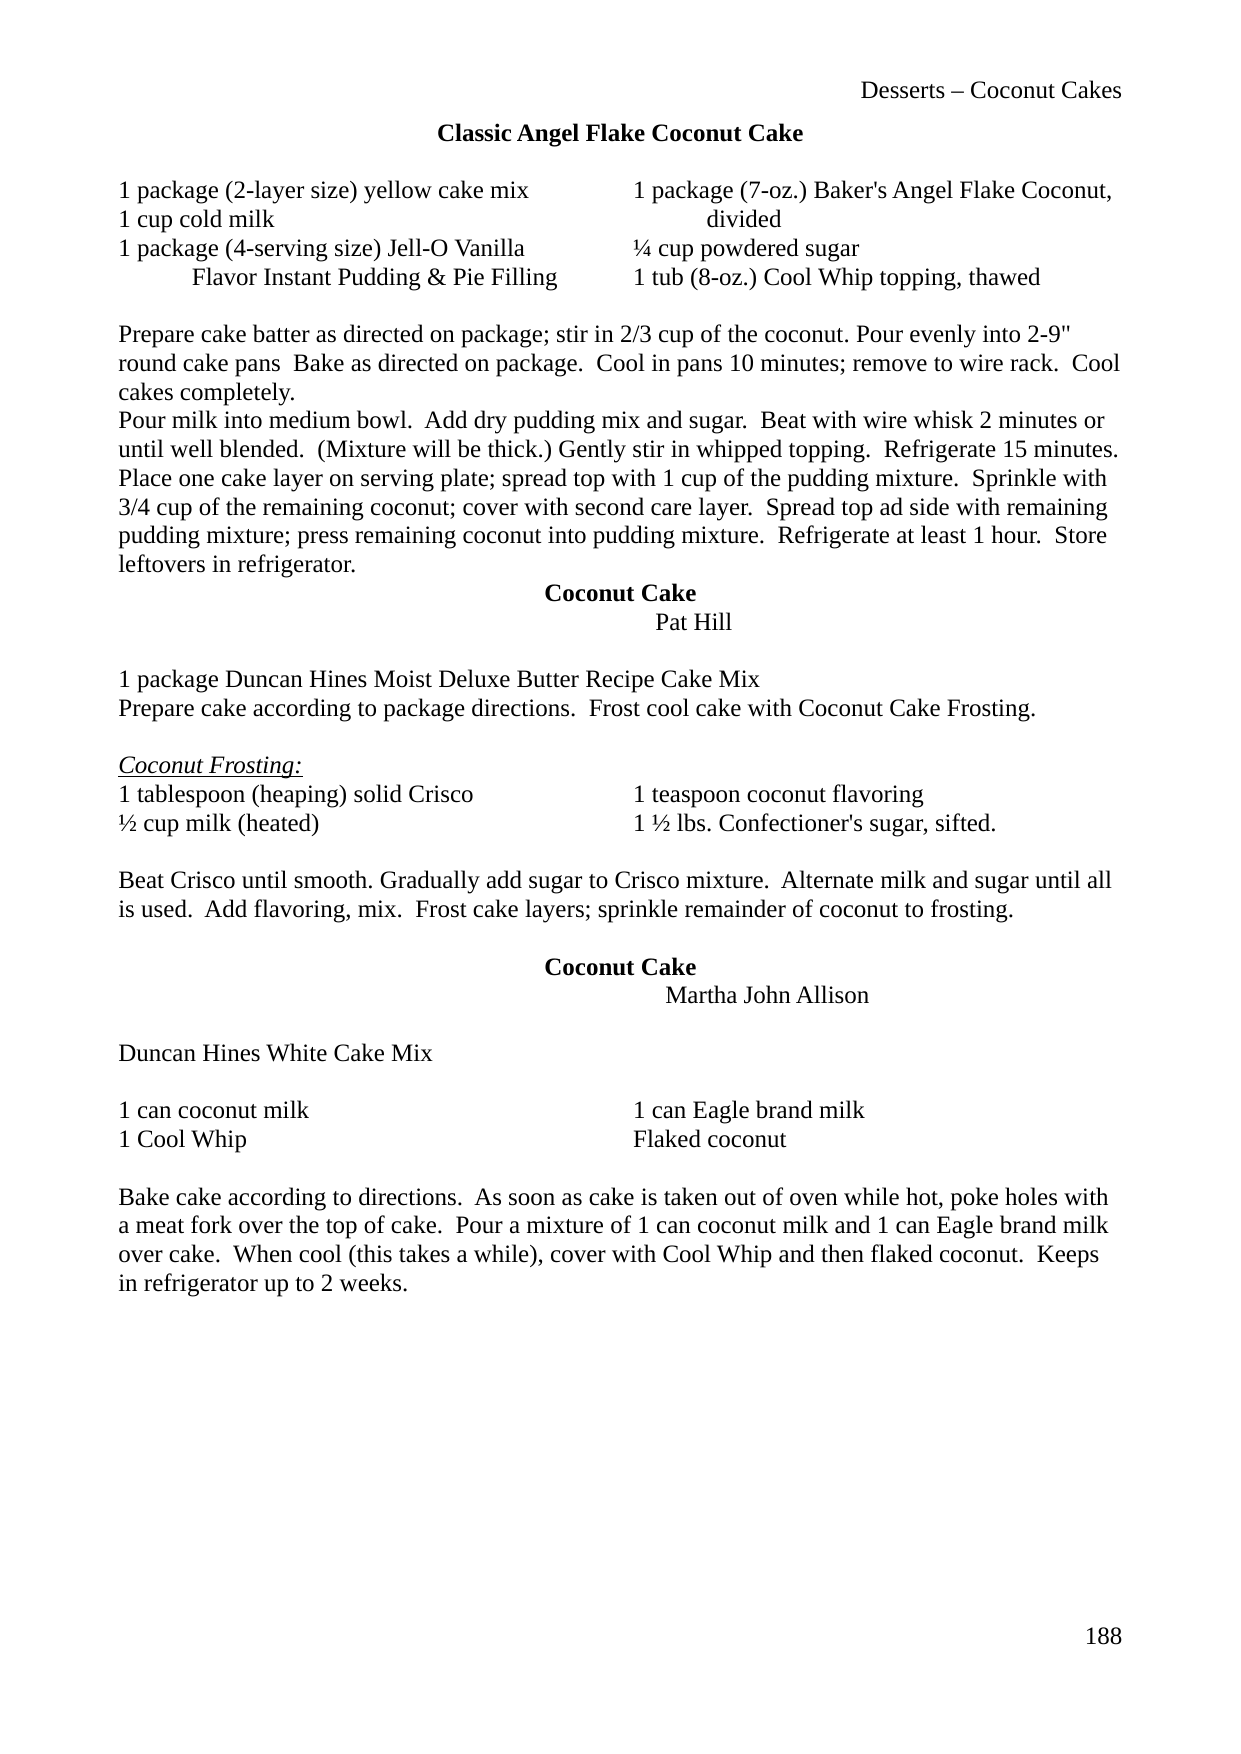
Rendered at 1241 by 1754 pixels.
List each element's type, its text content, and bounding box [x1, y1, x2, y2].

text Classic Angel Flake Coconut Cake [118, 118, 1122, 147]
text Coconut Frosting: [118, 751, 1122, 779]
text ½ cup milk (heated) 1 ½ lbs. Confectioner's sugar, sifted. [118, 808, 1122, 837]
text Flavor Instant Pudding & Pie Filling 1 tub (8-oz.) Cool Whip topping, thawed [118, 262, 1122, 291]
text 1 can coconut milk 1 can Eagle brand milk [118, 1096, 1122, 1124]
text Prepare cake batter as directed on package; stir in 2/3 cup of the coconut. Pour evenly into 2-9" round cake pans Bake as directed on package. Cool in pans 10 minutes; remove to wire rack. Cool cakes completely. [118, 319, 1122, 406]
text 1 package Duncan Hines Moist Deluxe Butter Recipe Cake Mix [118, 664, 1122, 693]
text 1 Cool Whip Flaked coconut [118, 1124, 1122, 1153]
text 1 package (4-serving size) Jell-O Vanilla ¼ cup powdered sugar [118, 233, 1122, 262]
text Duncan Hines White Cake Mix [118, 1038, 1122, 1067]
text Pour milk into medium bowl. Add dry pudding mix and sugar. Beat with wire whisk 2 minutes or until well blended. (Mixture will be thick.) Gently stir in whipped topping. Refrigerate 15 minutes. Place one cake layer on serving plate; spread top with 1 cup of the pudding mixture. Sprinkle with 3/4 cup of the remaining coconut; cover with second care layer. Spread top ad side with remaining pudding mixture; press remaining coconut into pudding mixture. Refrigerate at least 1 hour. Store leftovers in refrigerator. [118, 406, 1122, 578]
text 1 package (2-layer size) yellow cake mix 1 package (7-oz.) Baker's Angel Flake Coconut, [118, 176, 1122, 204]
text Coconut Cake [118, 578, 1122, 607]
text Beat Crisco until smooth. Gradually add sugar to Crisco mixture. Alternate milk and sugar until all is used. Add flavoring, mix. Frost cake layers; sprinkle remainder of coconut to frosting. [118, 866, 1122, 923]
text Coconut Cake [118, 952, 1122, 981]
text Prepare cake according to package directions. Frost cool cake with Coconut Cake Frosting. [118, 693, 1122, 722]
text Bake cake according to directions. As soon as cake is taken out of oven while hot, poke holes with a meat fork over the top of cake. Pour a mixture of 1 can coconut milk and 1 can Eagle brand milk over cake. When cool (this takes a while), cover with Cool Whip and then flaked coconut. Keeps in refrigerator up to 2 weeks. [118, 1182, 1122, 1297]
text 1 tablespoon (heaping) solid Crisco 1 teaspoon coconut flavoring [118, 779, 1122, 808]
text 1 cup cold milk divided [118, 204, 1122, 233]
text Pat Hill [118, 607, 1122, 636]
text Martha John Allison [118, 981, 1122, 1009]
